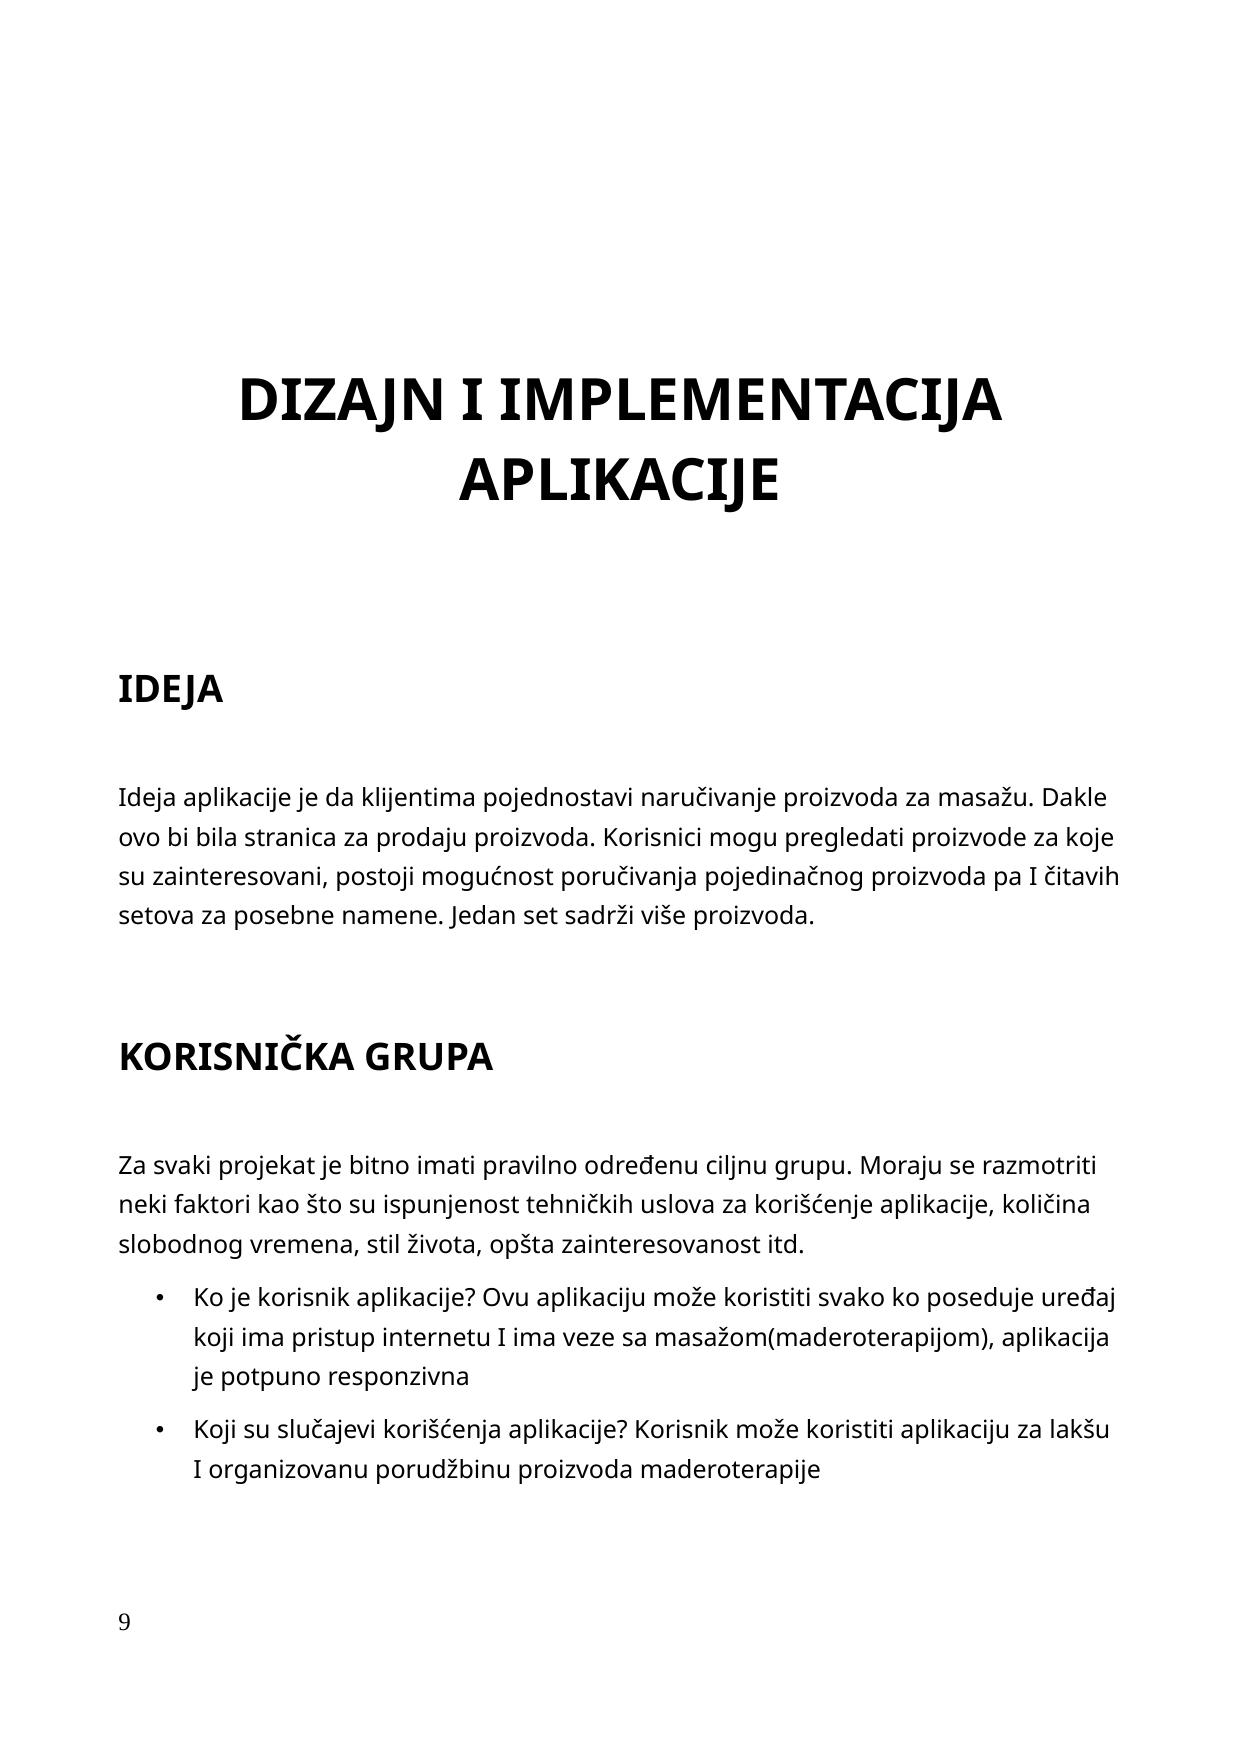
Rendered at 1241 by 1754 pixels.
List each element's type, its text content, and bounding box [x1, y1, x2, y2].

title DIZAJN I IMPLEMENTACIJA APLIKACIJE [118, 358, 1122, 517]
list Koji su slučajevi korišćenja aplikacije? Korisnik može koristiti aplikaciju za lakšu I organizovanu porudžbinu proizvoda maderoterapije [156, 1412, 1122, 1485]
text Za svaki projekat je bitno imati pravilno određenu ciljnu grupu. Moraju se razmotriti neki faktori kao što su ispunjenost tehničkih uslova za korišćenje aplikacije, količina slobodnog vremena, stil života, opšta zainteresovanost itd. [118, 1148, 1122, 1260]
text Ideja aplikacije je da klijentima pojednostavi naručivanje proizvoda za masažu. Dakle ovo bi bila stranica za prodaju proizvoda. Korisnici mogu pregledati proizvode za koje su zainteresovani, postoji mogućnost poručivanja pojedinačnog proizvoda pa I čitavih setova za posebne namene. Jedan set sadrži više proizvoda. [118, 780, 1122, 932]
list Ko je korisnik aplikacije? Ovu aplikaciju može koristiti svako ko poseduje uređaj koji ima pristup internetu I ima veze sa masažom(maderoterapijom), aplikacija je potpuno responzivna [156, 1280, 1122, 1392]
subtitle KORISNIČKA GRUPA [118, 1030, 1122, 1082]
subtitle IDEJA [118, 662, 1122, 714]
